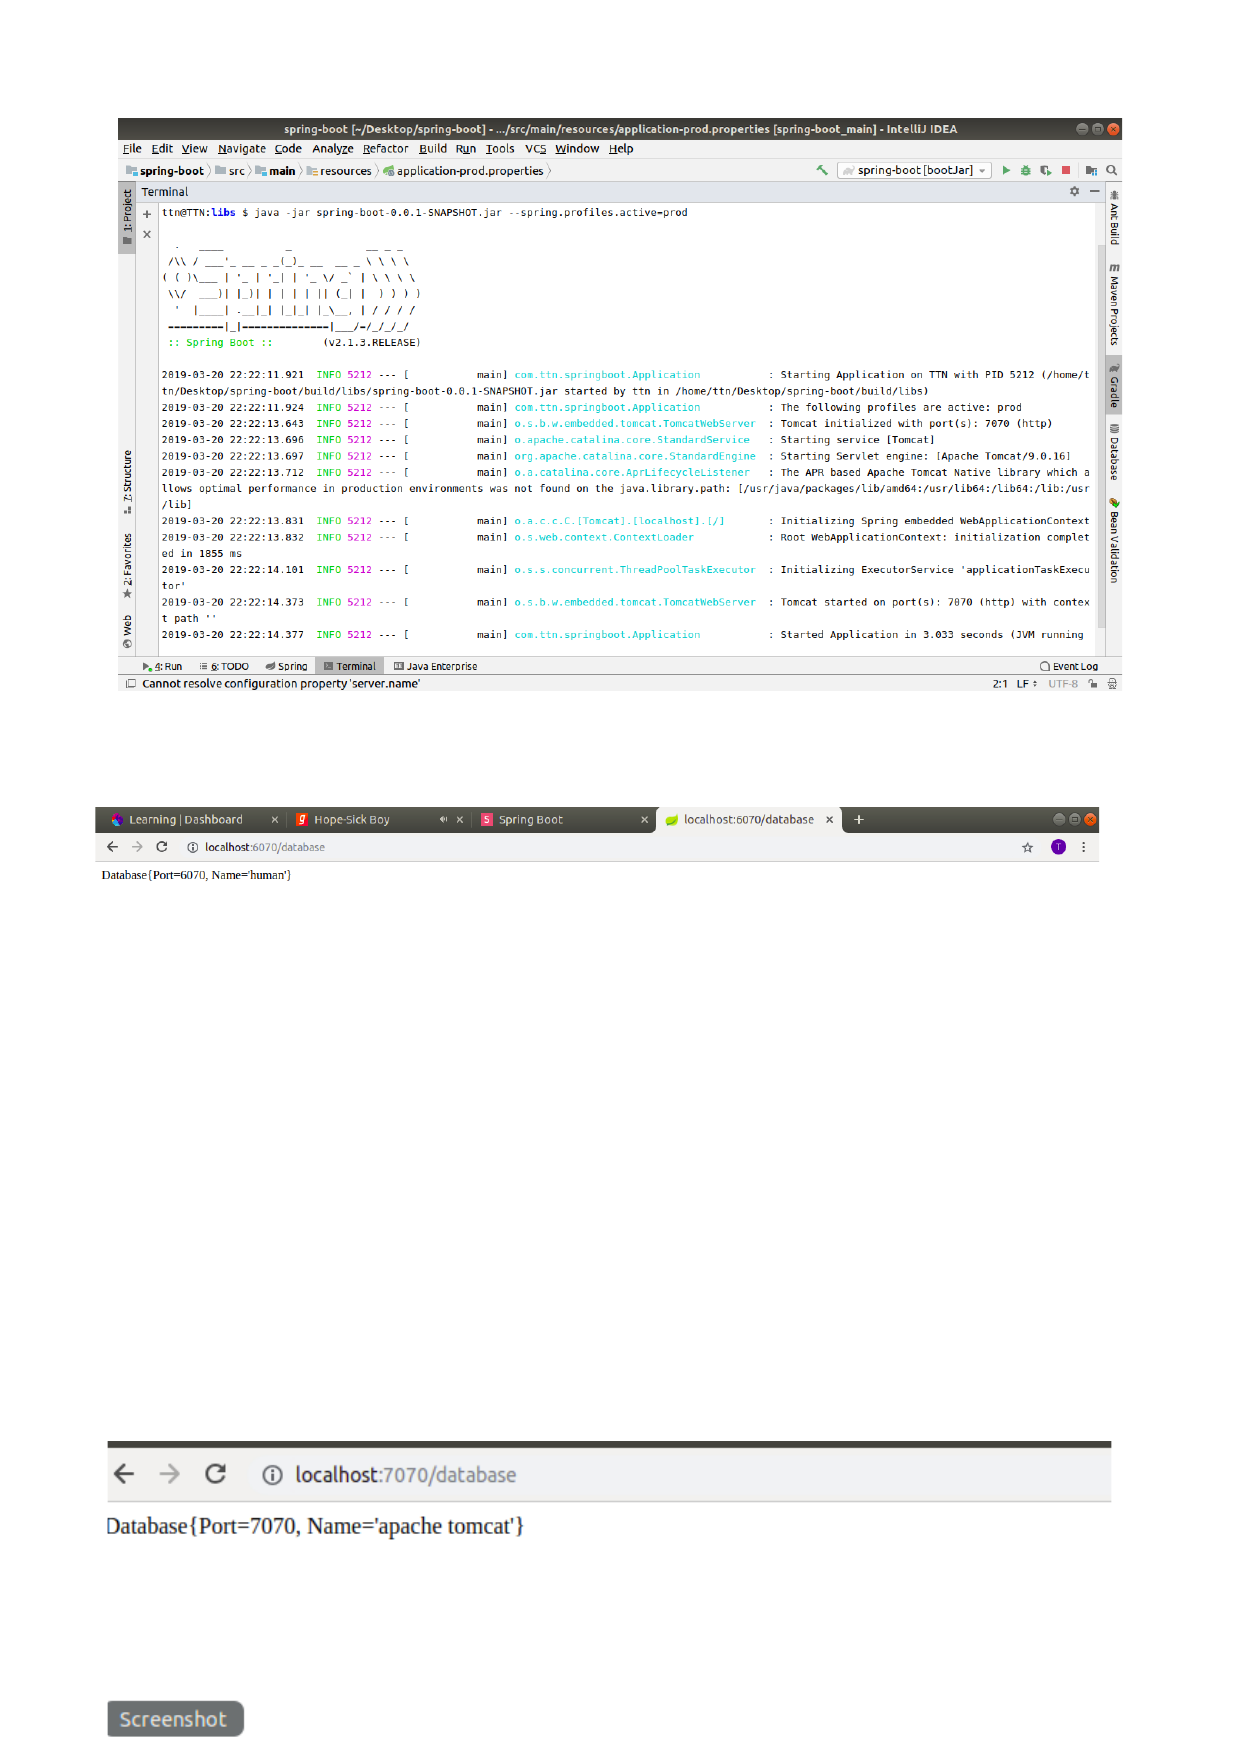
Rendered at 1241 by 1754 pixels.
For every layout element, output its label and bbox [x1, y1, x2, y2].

picture [107, 1441, 1112, 1754]
picture [95, 807, 1100, 1380]
picture [118, 118, 1123, 691]
